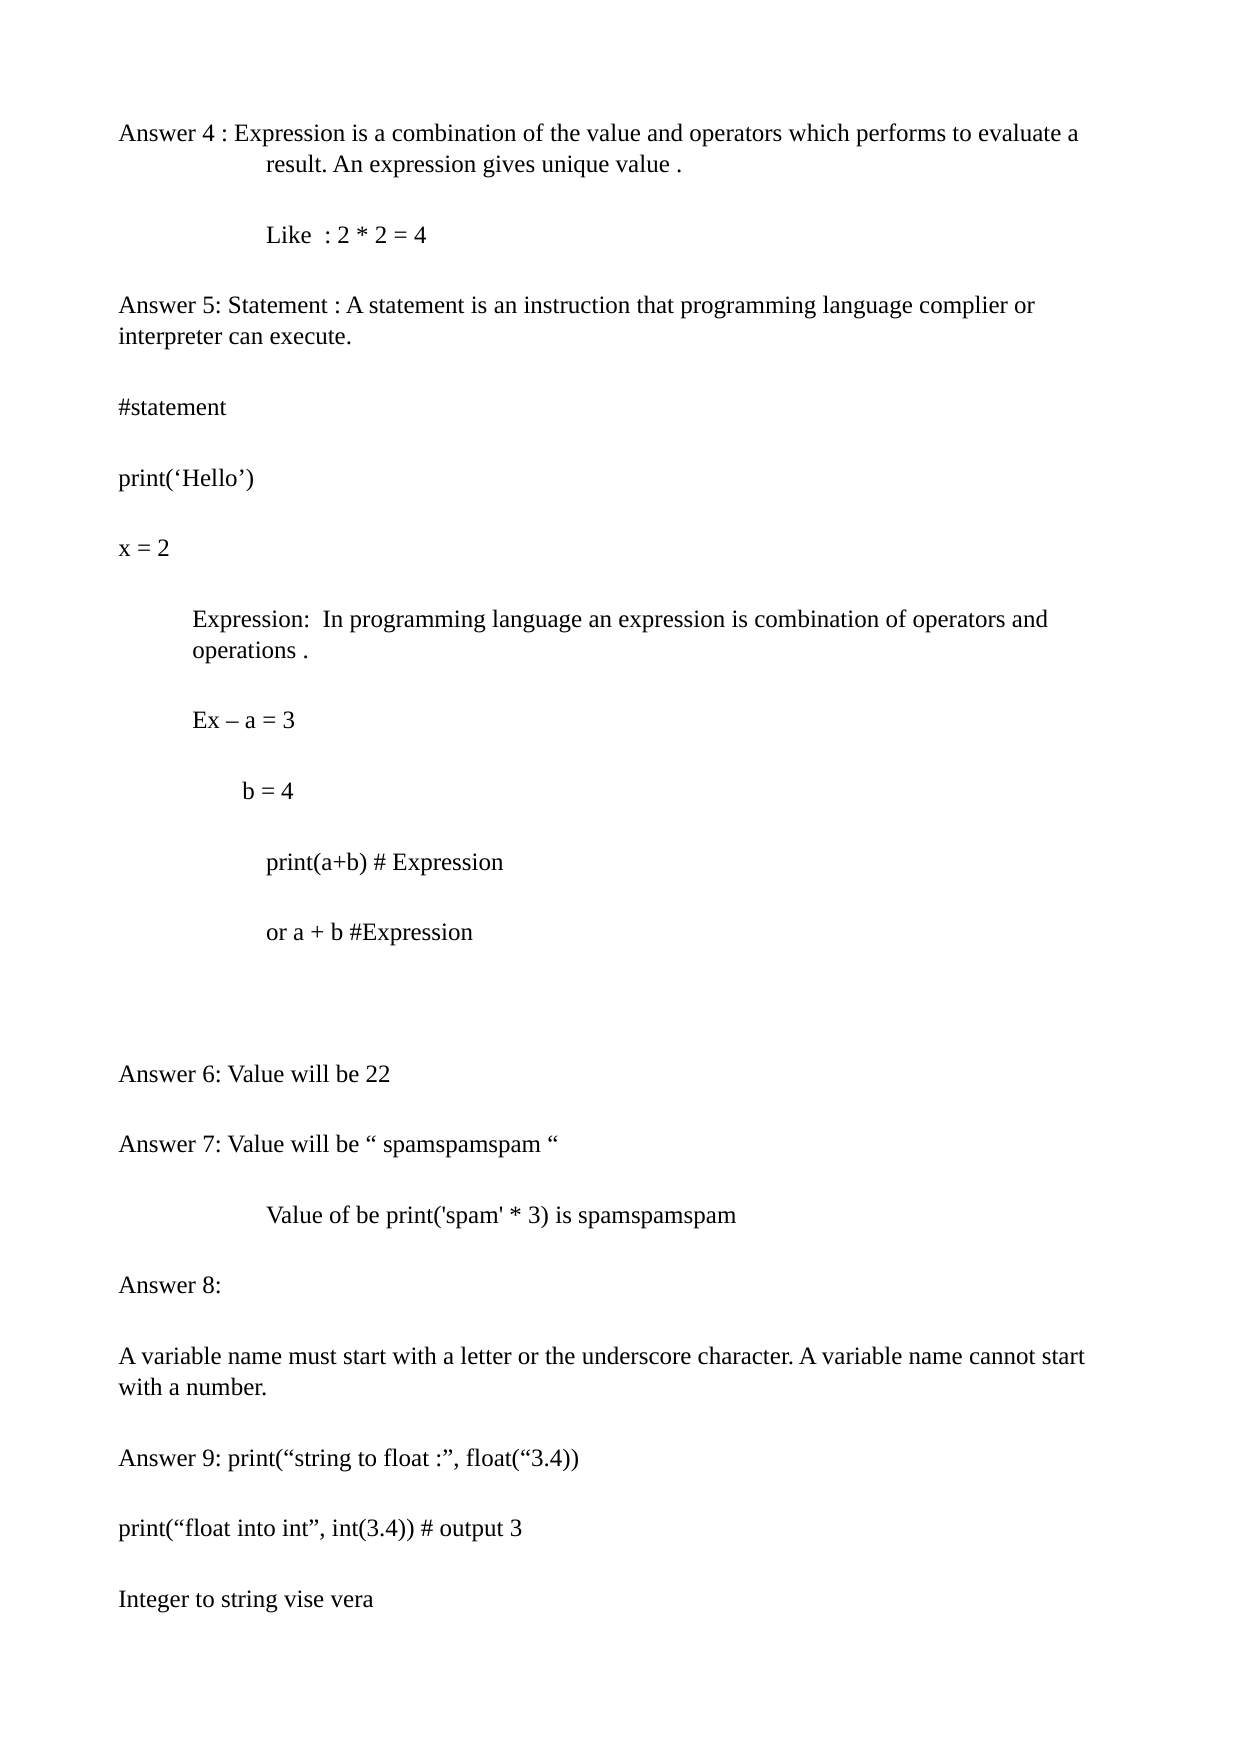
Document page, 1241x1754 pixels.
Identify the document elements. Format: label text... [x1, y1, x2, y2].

text Integer to string vise vera [118, 1584, 1122, 1613]
text Answer 7: Value will be “ spamspamspam “ [118, 1129, 1122, 1158]
text Value of be print('spam' * 3) is spamspamspam [118, 1200, 1122, 1229]
text Ex – a = 3 [118, 706, 1122, 734]
text Answer 9: print(“string to float :”, float(“3.4)) [118, 1443, 1122, 1472]
text Answer 6: Value will be 22 [118, 1059, 1122, 1087]
text b = 4 [118, 776, 1122, 805]
text Expression: In programming language an expression is combination of operators and operations . [118, 604, 1122, 664]
text #statement [118, 392, 1122, 421]
text Like : 2 * 2 = 4 [118, 220, 1122, 248]
text print(“float into int”, int(3.4)) # output 3 [118, 1513, 1122, 1542]
text Answer 8: [118, 1271, 1122, 1299]
text A variable name must start with a letter or the underscore character. A variable name cannot start with a number. [118, 1341, 1122, 1401]
text x = 2 [118, 533, 1122, 562]
text or a + b #Expression [118, 917, 1122, 946]
text Answer 4 : Expression is a combination of the value and operators which performs to evaluate a result. An expression gives unique value . [118, 118, 1122, 178]
text Answer 5: Statement : A statement is an instruction that programming language complier or interpreter can execute. [118, 290, 1122, 350]
text print(a+b) # Expression [118, 847, 1122, 876]
text print(‘Hello’) [118, 463, 1122, 491]
